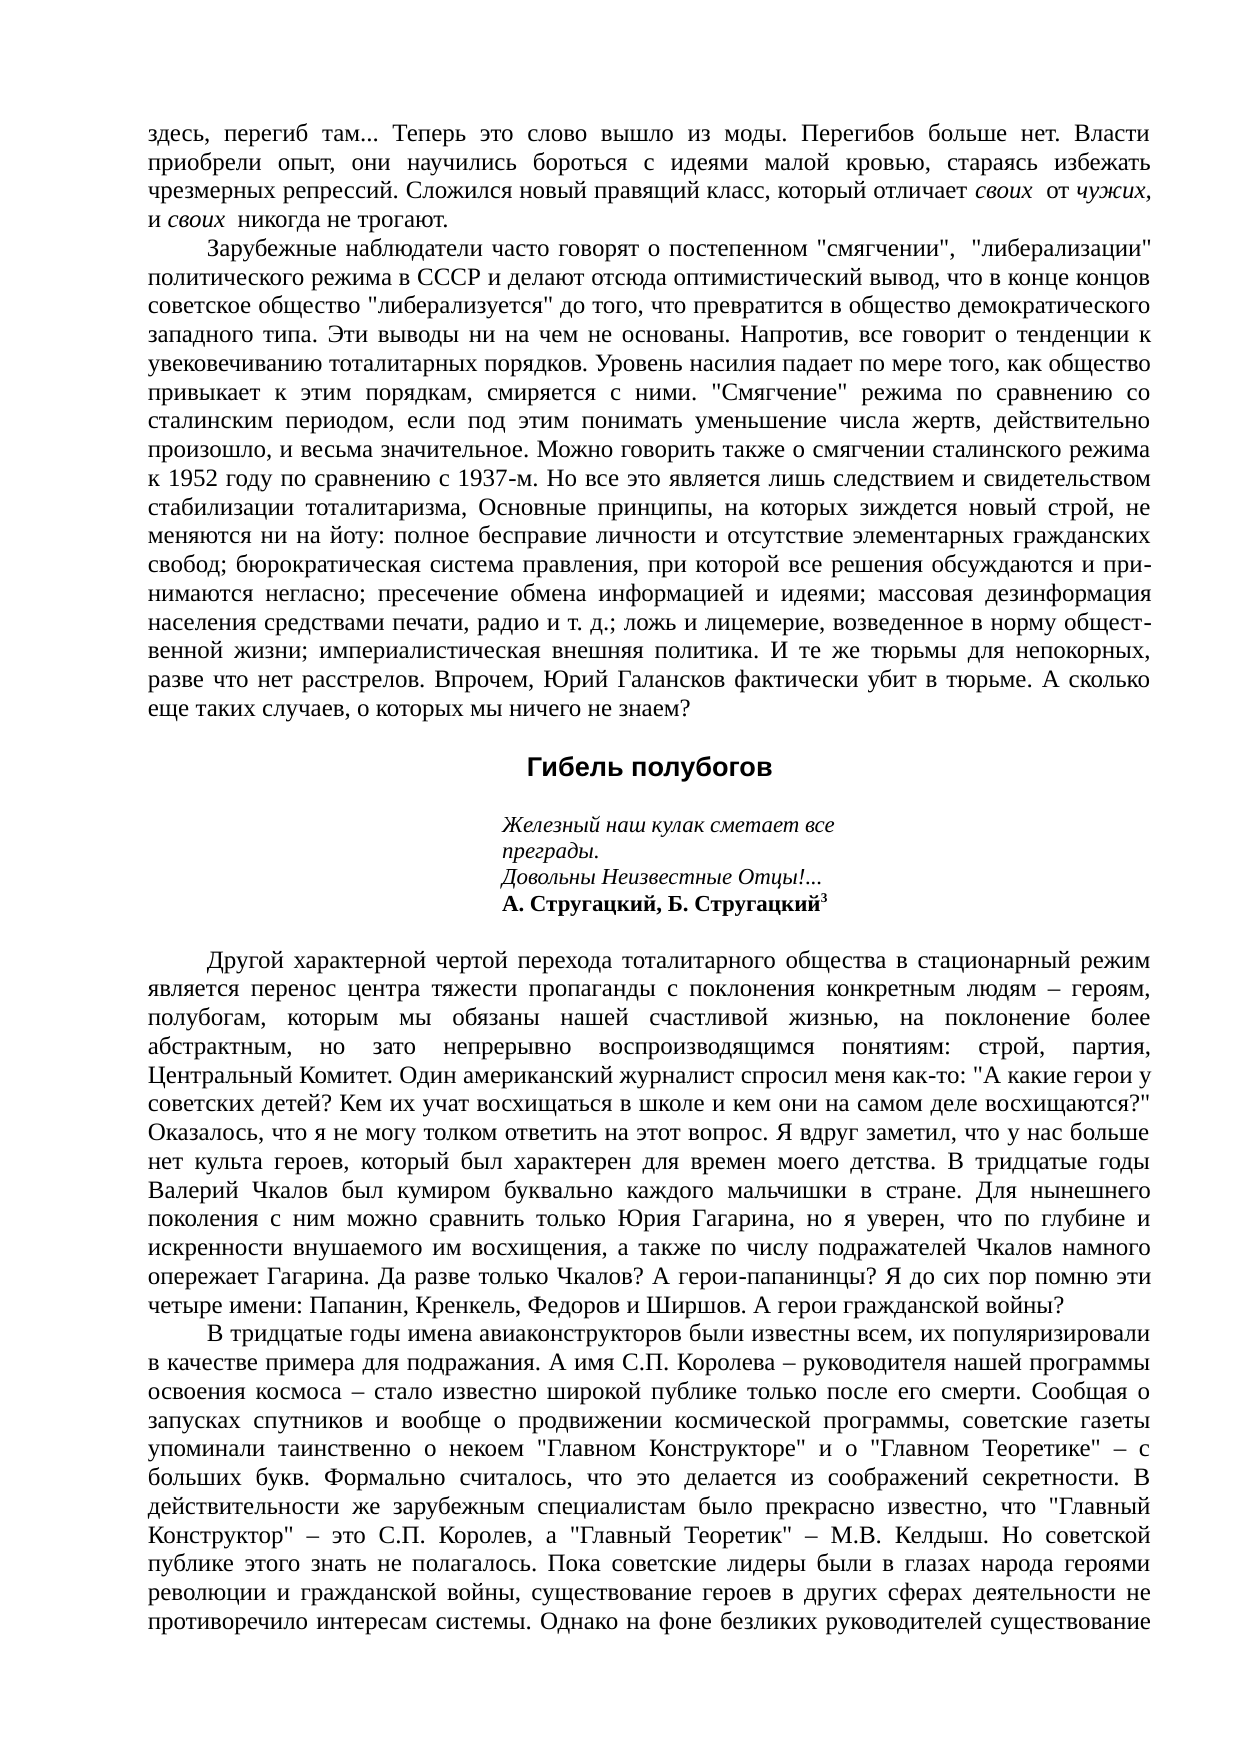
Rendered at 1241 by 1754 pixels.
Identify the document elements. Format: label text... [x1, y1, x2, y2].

text В тридцатые годы имена авиаконструкторов были известны всем, их популяризировали в качестве примера для подражания. А имя С.П. Королева – руководителя нашей программы освоения космоса – стало известно широкой публике только после его смерти. Сообщая о запусках спутников и вообще о продвижении космической программы, советские газеты упоминали таинственно о некоем "Главном Конструкторе" и о "Главном Теоретике" – с больших букв. Формаль­но считалось, что это делается из соображений секретности. В действительности же зарубежным специалистам было прекрасно известно, что "Главный Конструктор" – это С.П. Королев, а "Главный Теоретик" – М.В. Келдыш. Но советской публике этого знать не полагалось. Пока советские лидеры были в глазах народа героями революции и гражданской войны, существование героев в других сферах деятельности не противоречило интересам системы. Однако на фоне безликих руководителей существование [148, 1318, 1152, 1635]
text Другой характерной чертой перехода тоталитарного общества в стационарный режим является перенос центра тяжести пропаганды с поклонения конкретным людям – героям, полубогам, которым мы обязаны нашей счастливой жизнью, на поклонение более абстрактным, но зато непрерывно воспроизводящимся понятиям: строй, партия, Центральный Комитет. Один американский журналист спросил меня как‑то: "А какие герои у советских детей? Кем их учат восхищаться в школе и кем они на самом деле восхищаются?" Оказалось, что я не могу толком ответить на этот вопрос. Я вдруг заметил, что у нас больше нет культа героев, который был характерен для времен моего детства. В тридцатые годы Валерий Чкалов был кумиром буквально каждого мальчишки в стране. Для нынешнего поколения с ним можно сравнить только Юрия Гагарина, но я уверен, что по глубине и искренности внушаемого им восхищения, а также по числу подражателей Чкалов намного опережает Гагарина. Да разве только Чкалов? А герои‑папанинцы? Я до сих пор помню эти четыре имени: Папанин, Кренкель, Федоров и Ширшов. А герои гражданской войны? [148, 945, 1152, 1318]
text преграды. [460, 837, 1152, 863]
text Довольны Неизвестные Отцы!... [460, 863, 1152, 890]
text здесь, перегиб там... Теперь это слово вышло из моды. Перегибов больше нет. Власти приобрели опыт, они научились бороться с идеями малой кровью, стараясь избежать чрезмерных репрессий. Сложился новый правящий класс, который отличает своих от чужих, и своих никогда не трогают. [148, 118, 1152, 233]
subtitle Гибель полубогов [148, 751, 1152, 782]
text Железный наш кулак сметает все [460, 811, 1152, 837]
text А. Стругацкий, Б. Стругацкий3 [460, 890, 1152, 916]
text Зарубежные наблюдатели часто говорят о постепенном "смягчении", "либерализации" политического режима в СССР и делают отсюда оптимистический вывод, что в конце концов советское общество "либерализуется" до того, что превратится в общество демократического западного типа. Эти выводы ни на чем не основаны. Напротив, все говорит о тенденции к увековечиванию тоталитарных порядков. Уровень насилия падает по мере того, как общество привыкает к этим порядкам, смиряется с ними. "Смягчение" режима по сравнению со сталинским периодом, если под этим понимать уменьшение числа жертв, действительно произошло, и весьма значительное. Можно говорить также о смягчении сталинского режима к 1952 году по сравнению с 1937‑м. Но все это является лишь следствием и свидетельством стабилизации тоталитаризма, Основные принципы, на которых зиждется новый строй, не меняются ни на йоту: полное бесправие личности и отсутствие элементарных гражданских свобод; бюрократическая систе­ма правления, при которой все решения обсуждаются и при­нимаются негласно; пресечение обмена информацией и идея­ми; массовая дезинформация населения средствами печати, радио и т. д.; ложь и лицемерие, возведенное в норму общест­венной жизни; империалистическая внешняя политика. И те же тюрьмы для непокорных, разве что нет расстрелов. Впрочем, Юрий Галансков фактически убит в тюрьме. А сколько еще таких случаев, о которых мы ничего не знаем? [148, 233, 1152, 722]
